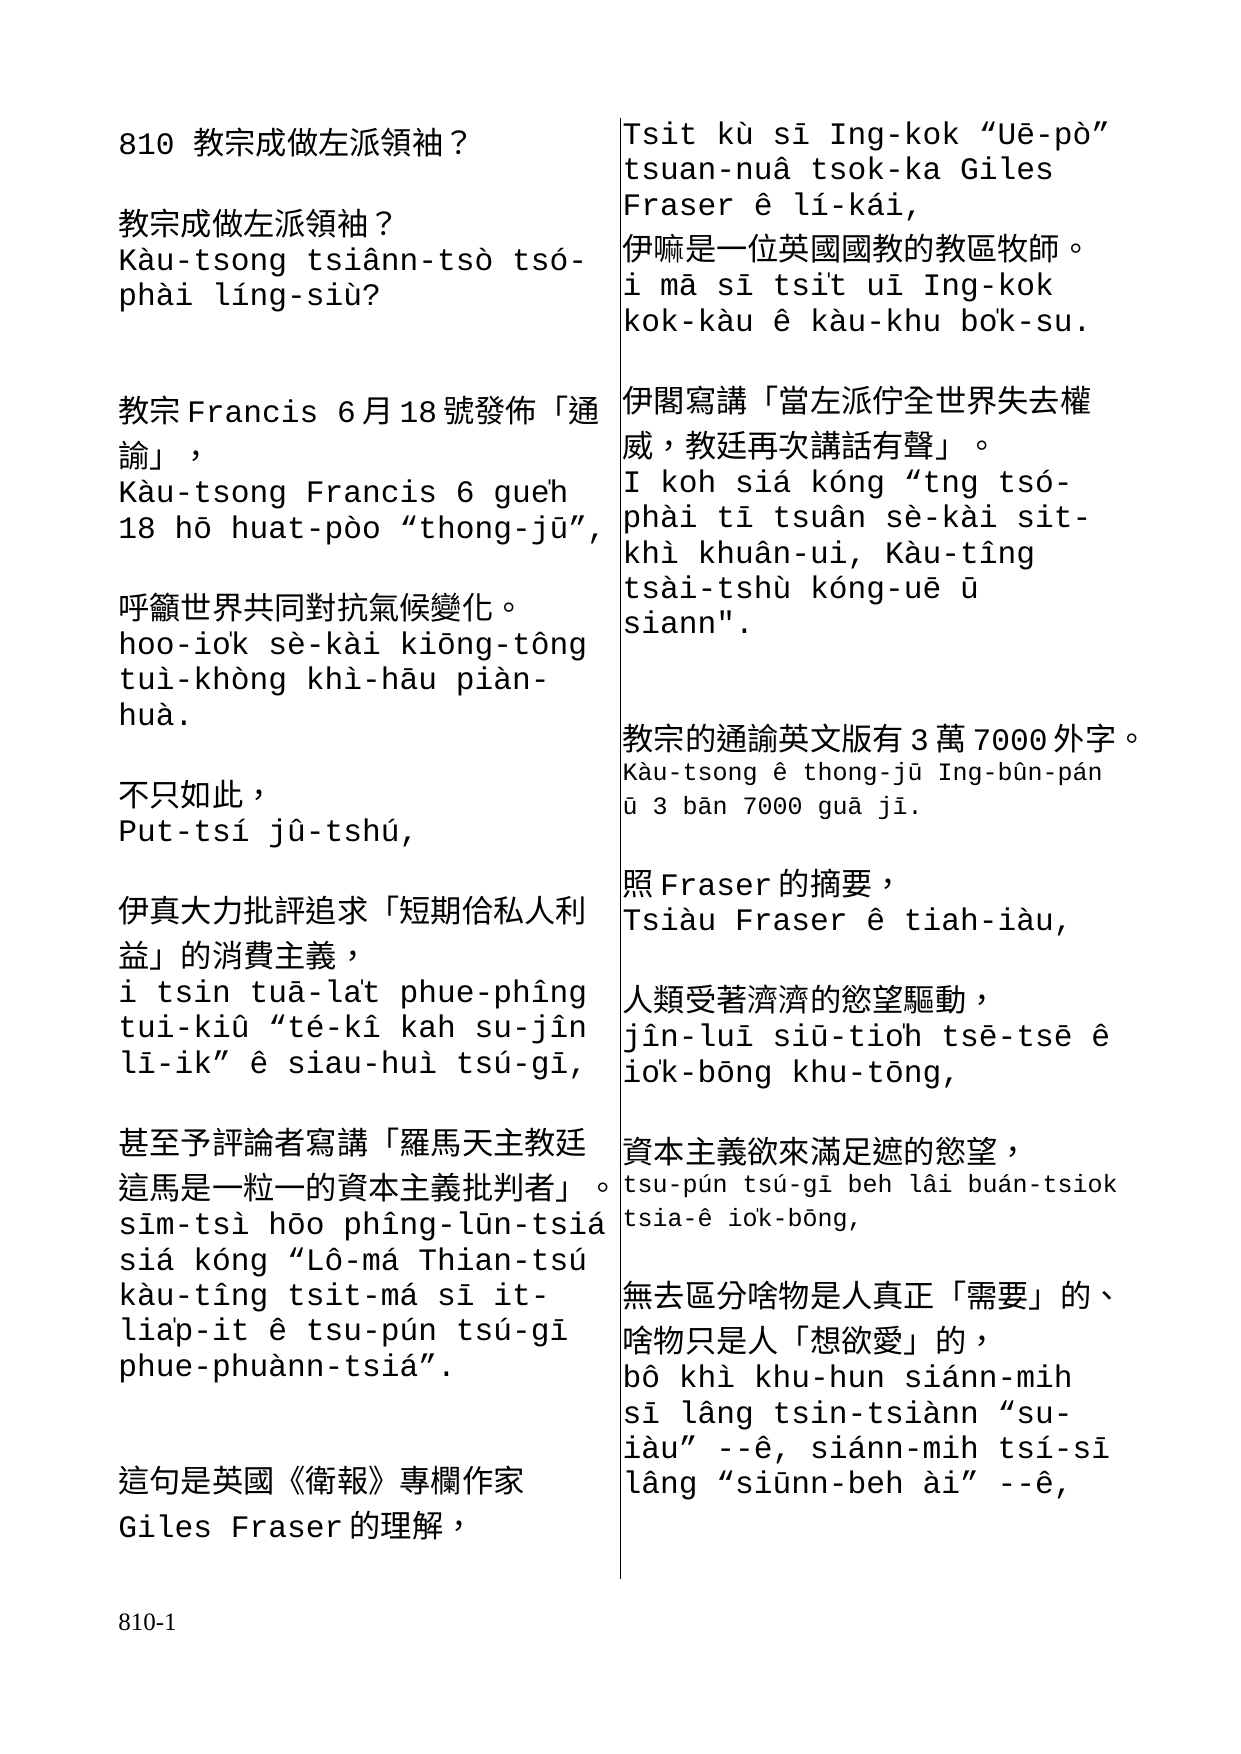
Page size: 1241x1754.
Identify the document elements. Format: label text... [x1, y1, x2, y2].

text i tsin tuā-la̍t phue-phîng tui-kiû “té-kî kah su-jîn lī-ik” ê siau-huì tsú-gī, [118, 976, 618, 1083]
text Put-tsí jû-tshú, [118, 815, 618, 851]
text hoo-io̍k sè-kài kiōng-tông tuì-khòng khì-hāu piàn-huà. [118, 628, 618, 734]
text 呼籲世界共同對抗氣候變化。 [118, 583, 618, 628]
text tsu-pún tsú-gī beh lâi buán-tsiok tsia-ê io̍k-bōng, [622, 1172, 1122, 1236]
text Tsit kù sī Ing-kok “Uē-pò” tsuan-nuâ tsok-ka Giles Fraser ê lí-kái, [622, 118, 1122, 224]
text 教宗的通諭英文版有3萬7000外字。 [622, 714, 1122, 760]
text 810 教宗成做左派領袖？ [118, 118, 618, 164]
text i mā sī tsi̍t uī Ing-kok kok-kàu ê kàu-khu bo̍k-su. [622, 269, 1122, 340]
text jîn-luī siū-tio̍h tsē-tsē ê io̍k-bōng khu-tōng, [622, 1021, 1122, 1091]
text bô khì khu-hun siánn-mih sī lâng tsin-tsiànn “su-iàu” --ê, siánn-mih tsí-sī lâng “siūnn-beh ài” --ê, [622, 1362, 1122, 1503]
text sīm-tsì hōo phîng-lūn-tsiá siá kóng “Lô-má Thian-tsú kàu-tîng tsit-má sī it-lia̍p-it ê tsu-pún tsú-gī phue-phuànn-tsiá”. [118, 1208, 618, 1386]
text I koh siá kóng “tng tsó-phài tī tsuân sè-kài sit-khì khuân-ui, Kàu-tîng tsài-tshù kóng-uē ū siann". [622, 466, 1122, 643]
text 教宗Francis 6月18號發佈「通諭」， [118, 386, 618, 477]
text Kàu-tsong tsiânn-tsò tsó-phài líng-siù? [118, 244, 618, 315]
text 甚至予評論者寫講「羅馬天主教廷這馬是一粒一的資本主義批判者」。 [118, 1118, 618, 1208]
text 教宗成做左派領袖？ [118, 199, 618, 244]
text 人類受著濟濟的慾望驅動， [622, 975, 1122, 1021]
text 伊閣寫講「當左派佇全世界失去權威，教廷再次講話有聲」。 [622, 376, 1122, 466]
text 不只如此， [118, 770, 618, 815]
text 無去區分啥物是人真正「需要」的、啥物只是人「想欲愛」的， [622, 1271, 1122, 1362]
text 這句是英國《衛報》專欄作家Giles Fraser的理解， [118, 1456, 618, 1547]
text 資本主義欲來滿足遮的慾望， [622, 1127, 1122, 1172]
text Kàu-tsong ê thong-jū Ing-bûn-pán ū 3 bān 7000 guā jī. [622, 760, 1122, 823]
text Tsiàu Fraser ê tiah-iàu, [622, 904, 1122, 940]
text 伊嘛是一位英國國教的教區牧師。 [622, 224, 1122, 269]
text 照Fraser的摘要， [622, 859, 1122, 904]
text Kàu-tsong Francis 6 gue̍h 18 hō huat-pòo “thong-jū”, [118, 477, 618, 548]
text 伊真大力批評追求「短期佮私人利益」的消費主義， [118, 886, 618, 976]
